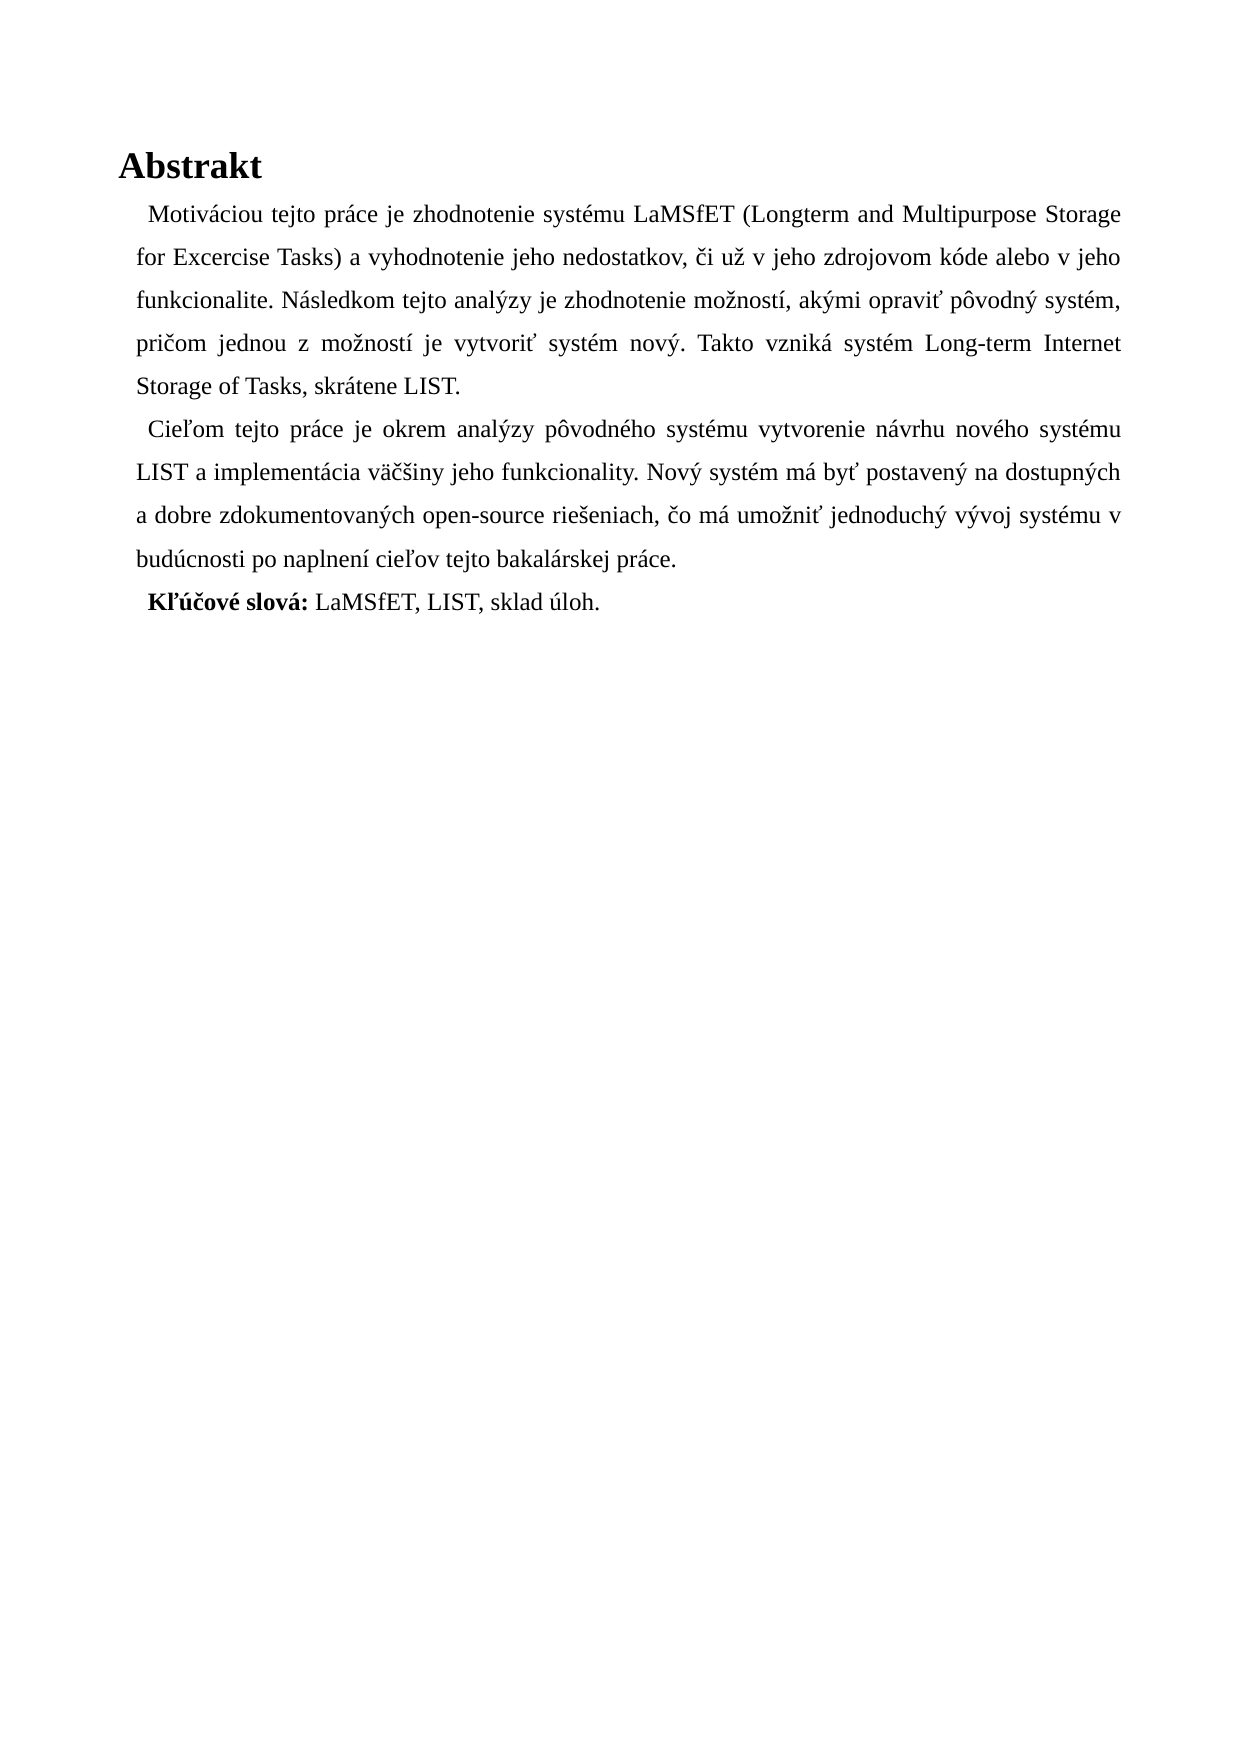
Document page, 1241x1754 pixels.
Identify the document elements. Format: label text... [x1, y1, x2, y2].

text Abstrakt [118, 143, 1122, 186]
text Cieľom tejto práce je okrem analýzy pôvodného systému vytvorenie návrhu nového systému LIST a implementácia väčšiny jeho funkcionality. Nový systém má byť postavený na dostupných a dobre zdokumentovaných open-source riešeniach, čo má umožniť jednoduchý vývoj systému v budúcnosti po naplnení cieľov tejto bakalárskej práce. [136, 414, 1122, 572]
text Kľúčové slová: LaMSfET, LIST, sklad úloh. [136, 587, 1122, 616]
text Motiváciou tejto práce je zhodnotenie systému LaMSfET (Longterm and Multipurpose Storage for Excercise Tasks) a vyhodnotenie jeho nedostatkov, či už v jeho zdrojovom kóde alebo v jeho funkcionalite. Následkom tejto analýzy je zhodnotenie možností, akými opraviť pôvodný systém, pričom jednou z možností je vytvoriť systém nový. Takto vzniká systém Long-term Internet Storage of Tasks, skrátene LIST. [136, 199, 1122, 400]
